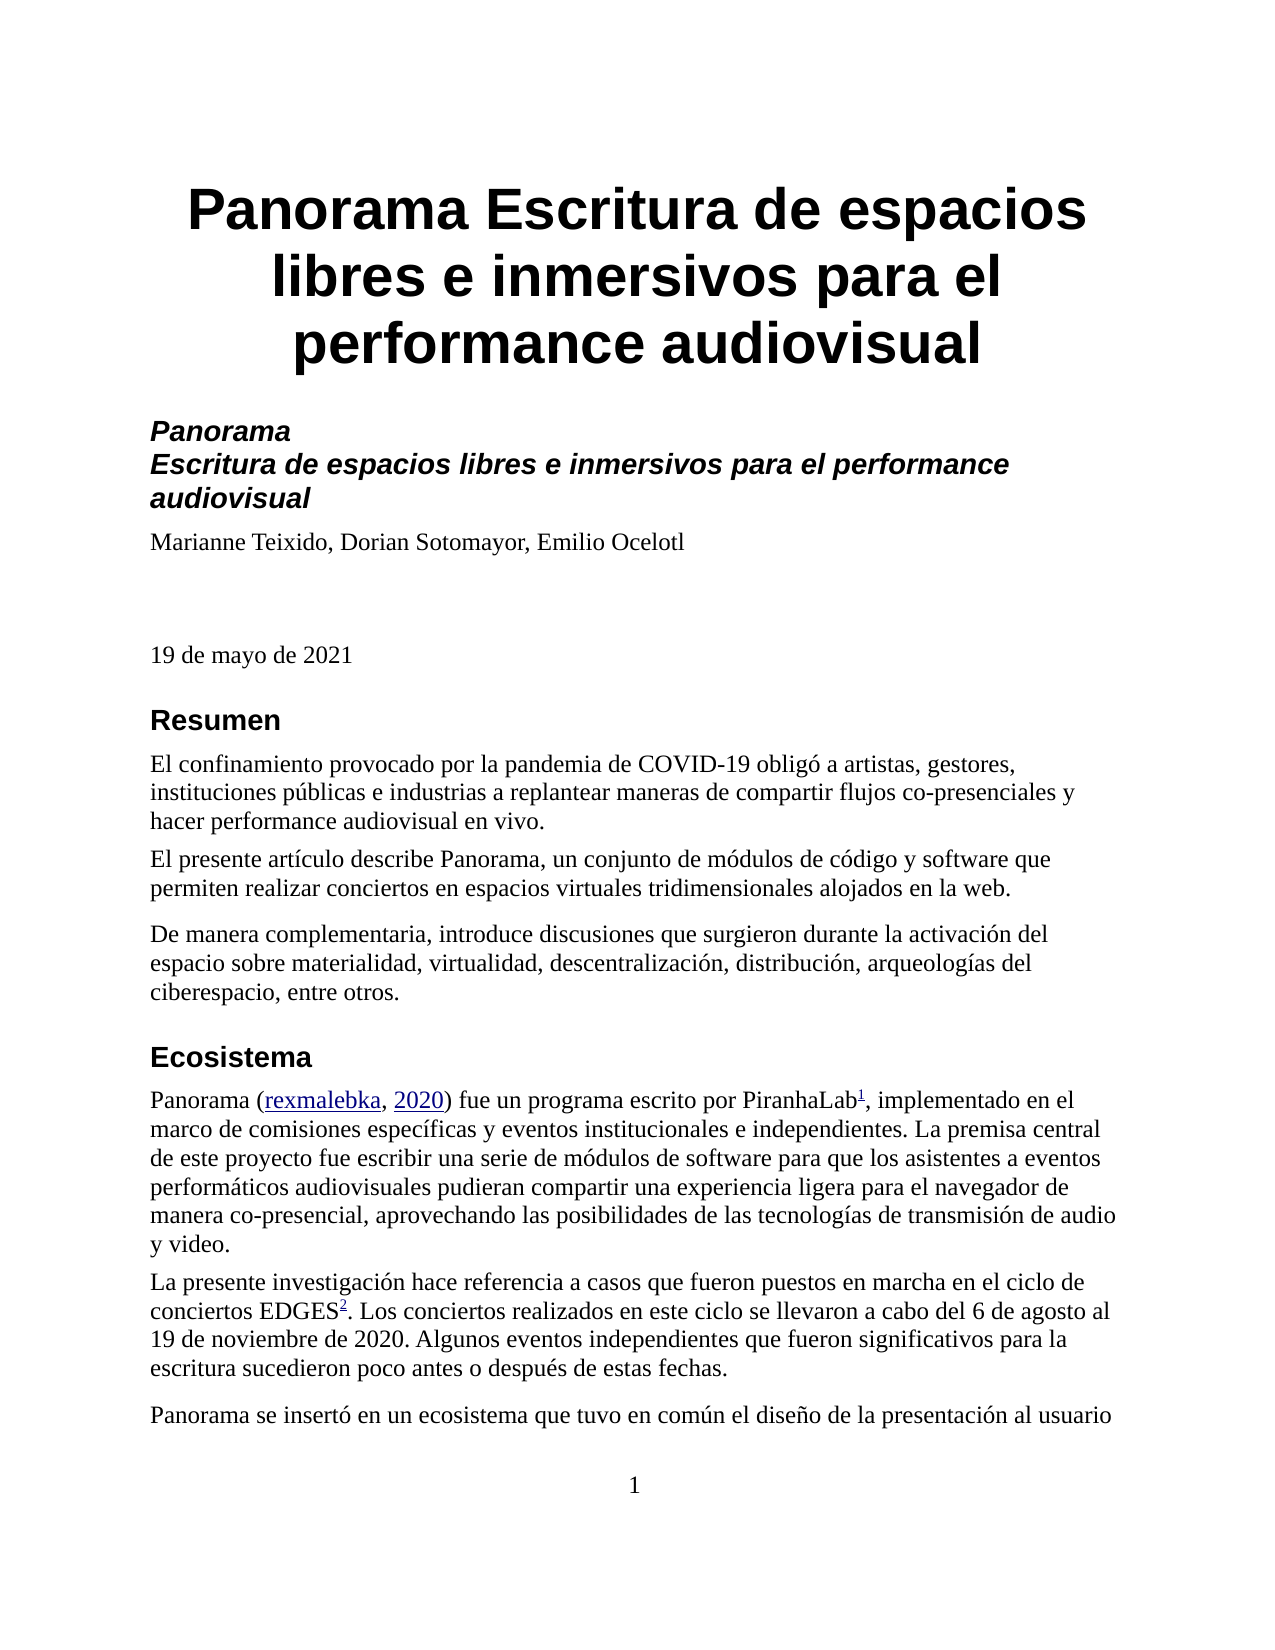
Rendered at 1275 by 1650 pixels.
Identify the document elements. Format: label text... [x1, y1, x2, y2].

text De manera complementaria, introduce discusiones que surgieron durante la activación del espacio sobre materialidad, virtualidad, descentralización, distribución, arqueologías del ciberespacio, entre otros. [150, 919, 1125, 1006]
subtitle Panorama Escritura de espacios libres e inmersivos para el performance audiovisual [150, 414, 1125, 514]
text 19 de mayo de 2021 [150, 640, 1125, 669]
text Marianne Teixido, Dorian Sotomayor, Emilio Ocelotl [150, 527, 1125, 556]
text Panorama (rexmalebka, 2020) fue un programa escrito por PiranhaLab1, implementado en el marco de comisiones específicas y eventos institucionales e independientes. La premisa central de este proyecto fue escribir una serie de módulos de software para que los asistentes a eventos performáticos audiovisuales pudieran compartir una experiencia ligera para el navegador de manera co-presencial, aprovechando las posibilidades de las tecnologías de transmisión de audio y video. [150, 1086, 1125, 1258]
title Panorama Escritura de espacios libres e inmersivos para el performance audiovisual [150, 175, 1125, 376]
subtitle Resumen [150, 703, 1125, 736]
text El presente artículo describe Panorama, un conjunto de módulos de código y software que permiten realizar conciertos en espacios virtuales tridimensionales alojados en la web. [150, 844, 1125, 901]
subtitle Ecosistema [150, 1039, 1125, 1073]
text La presente investigación hace referencia a casos que fueron puestos en marcha en el ciclo de conciertos EDGES2. Los conciertos realizados en este ciclo se llevaron a cabo del 6 de agosto al 19 de noviembre de 2020. Algunos eventos independientes que fueron significativos para la escritura sucedieron poco antes o después de estas fechas. [150, 1267, 1125, 1382]
text Panorama se insertó en un ecosistema que tuvo en común el diseño de la presentación al usuario [150, 1400, 1125, 1429]
text El confinamiento provocado por la pandemia de COVID-19 obligó a artistas, gestores, instituciones públicas e industrias a replantear maneras de compartir flujos co-presenciales y hacer performance audiovisual en vivo. [150, 749, 1125, 835]
